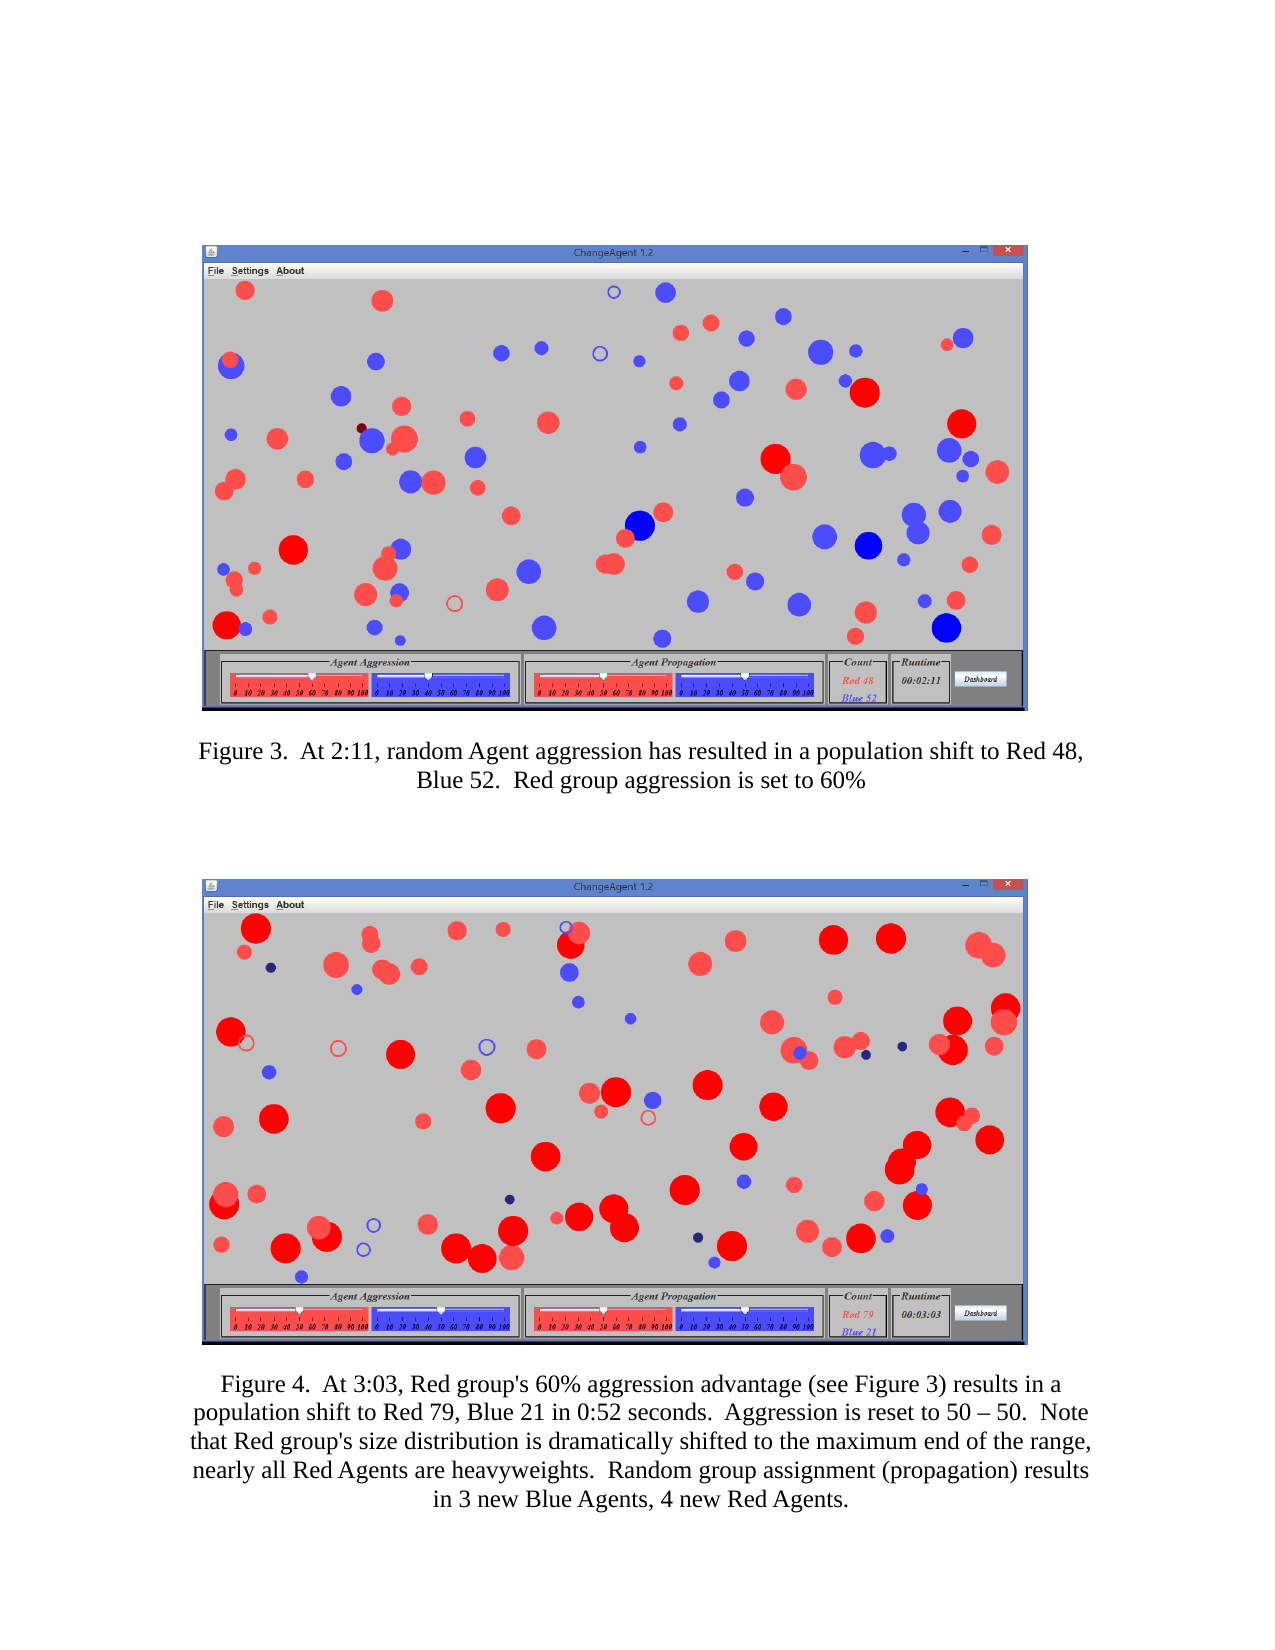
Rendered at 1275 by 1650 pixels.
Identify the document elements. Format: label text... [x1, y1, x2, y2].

picture [202, 245, 1028, 711]
text Figure 4. At 3:03, Red group's 60% aggression advantage (see Figure 3) results in a population shift to Red 79, Blue 21 in 0:52 seconds. Aggression is reset to 50 – 50. Note that Red group's size distribution is dramatically shifted to the maximum end of the range, nearly all Red Agents are heavyweights. Random group assignment (propagation) results in 3 new Blue Agents, 4 new Red Agents. [186, 1369, 1096, 1512]
text Figure 3. At 2:11, random Agent aggression has resulted in a population shift to Red 48, Blue 52. Red group aggression is set to 60% [186, 736, 1096, 794]
picture [202, 879, 1028, 1345]
